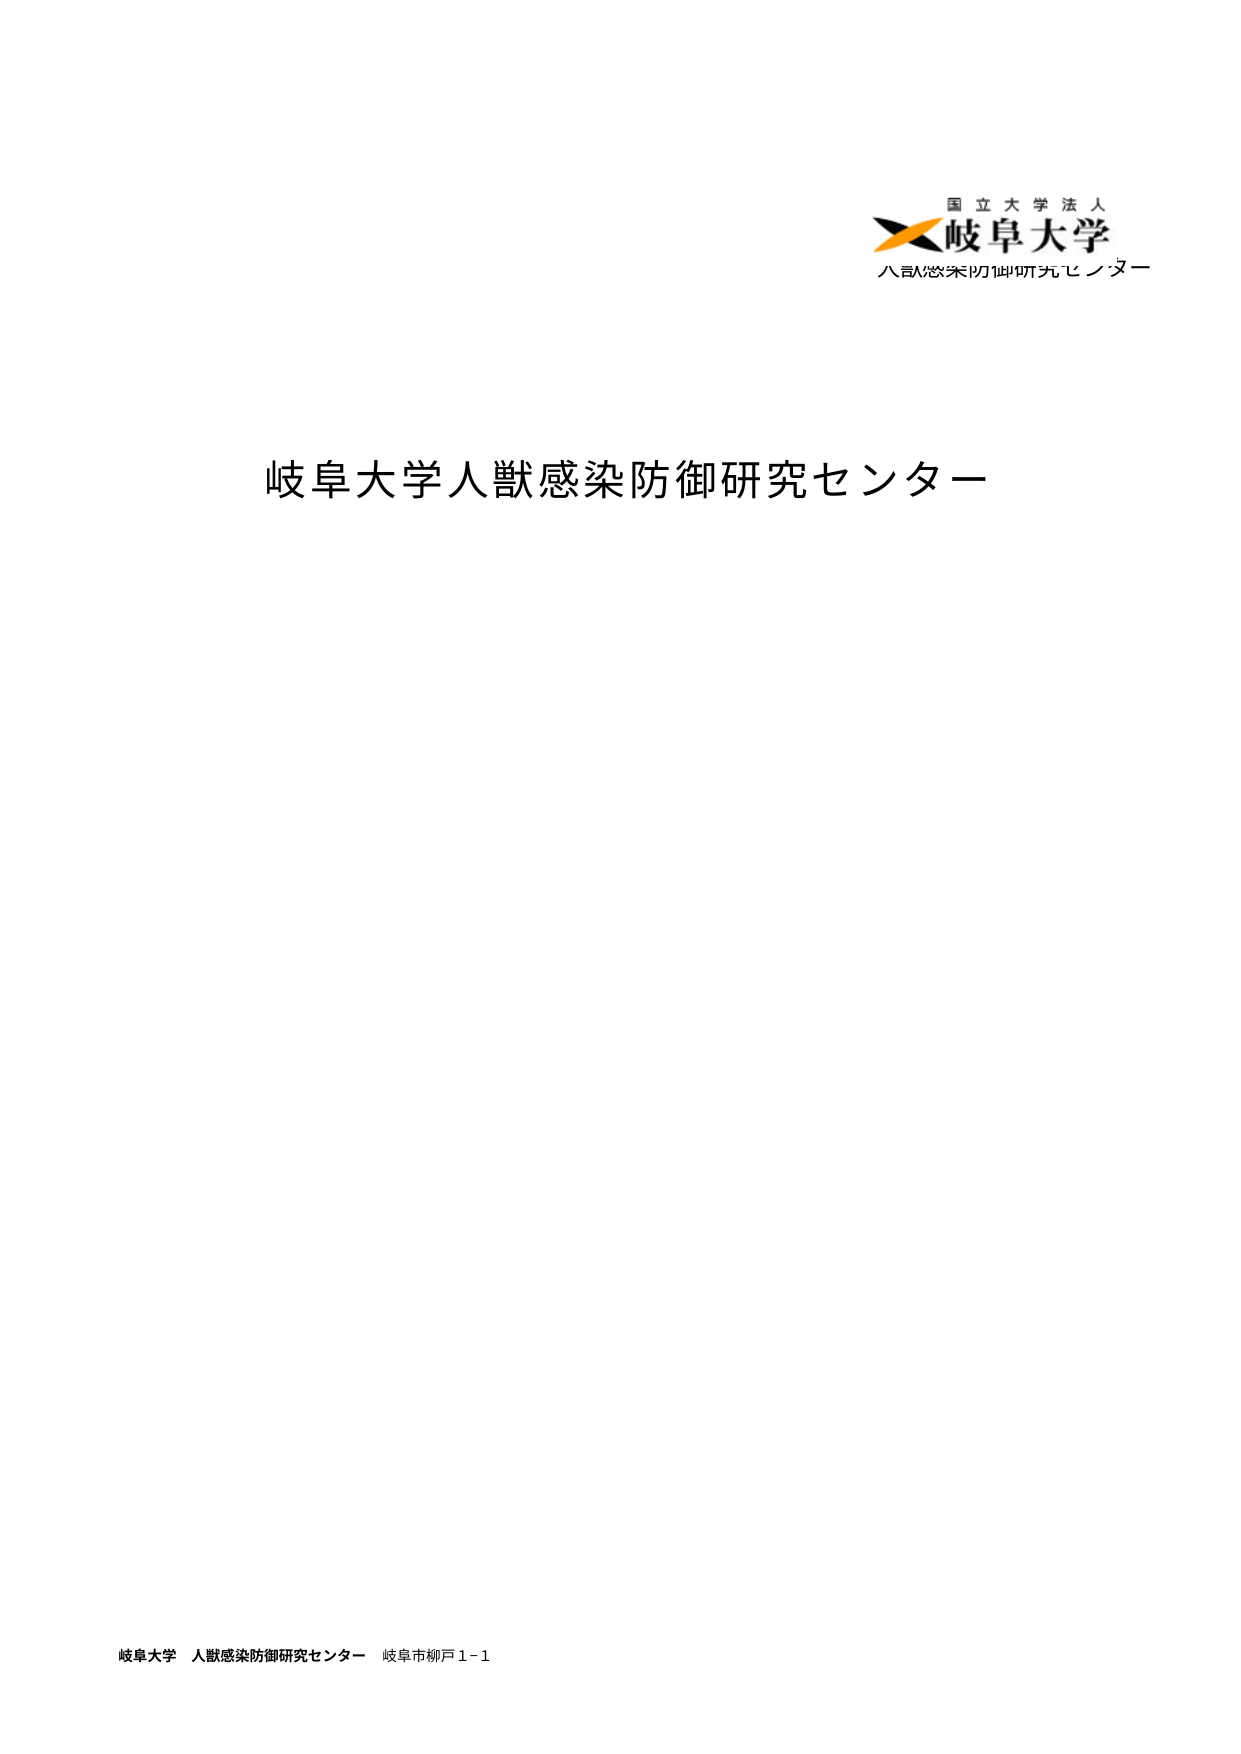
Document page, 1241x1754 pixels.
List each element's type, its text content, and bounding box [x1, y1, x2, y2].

picture [864, 186, 1116, 265]
text 岐阜大学人獣感染防御研究センター [118, 447, 1122, 507]
